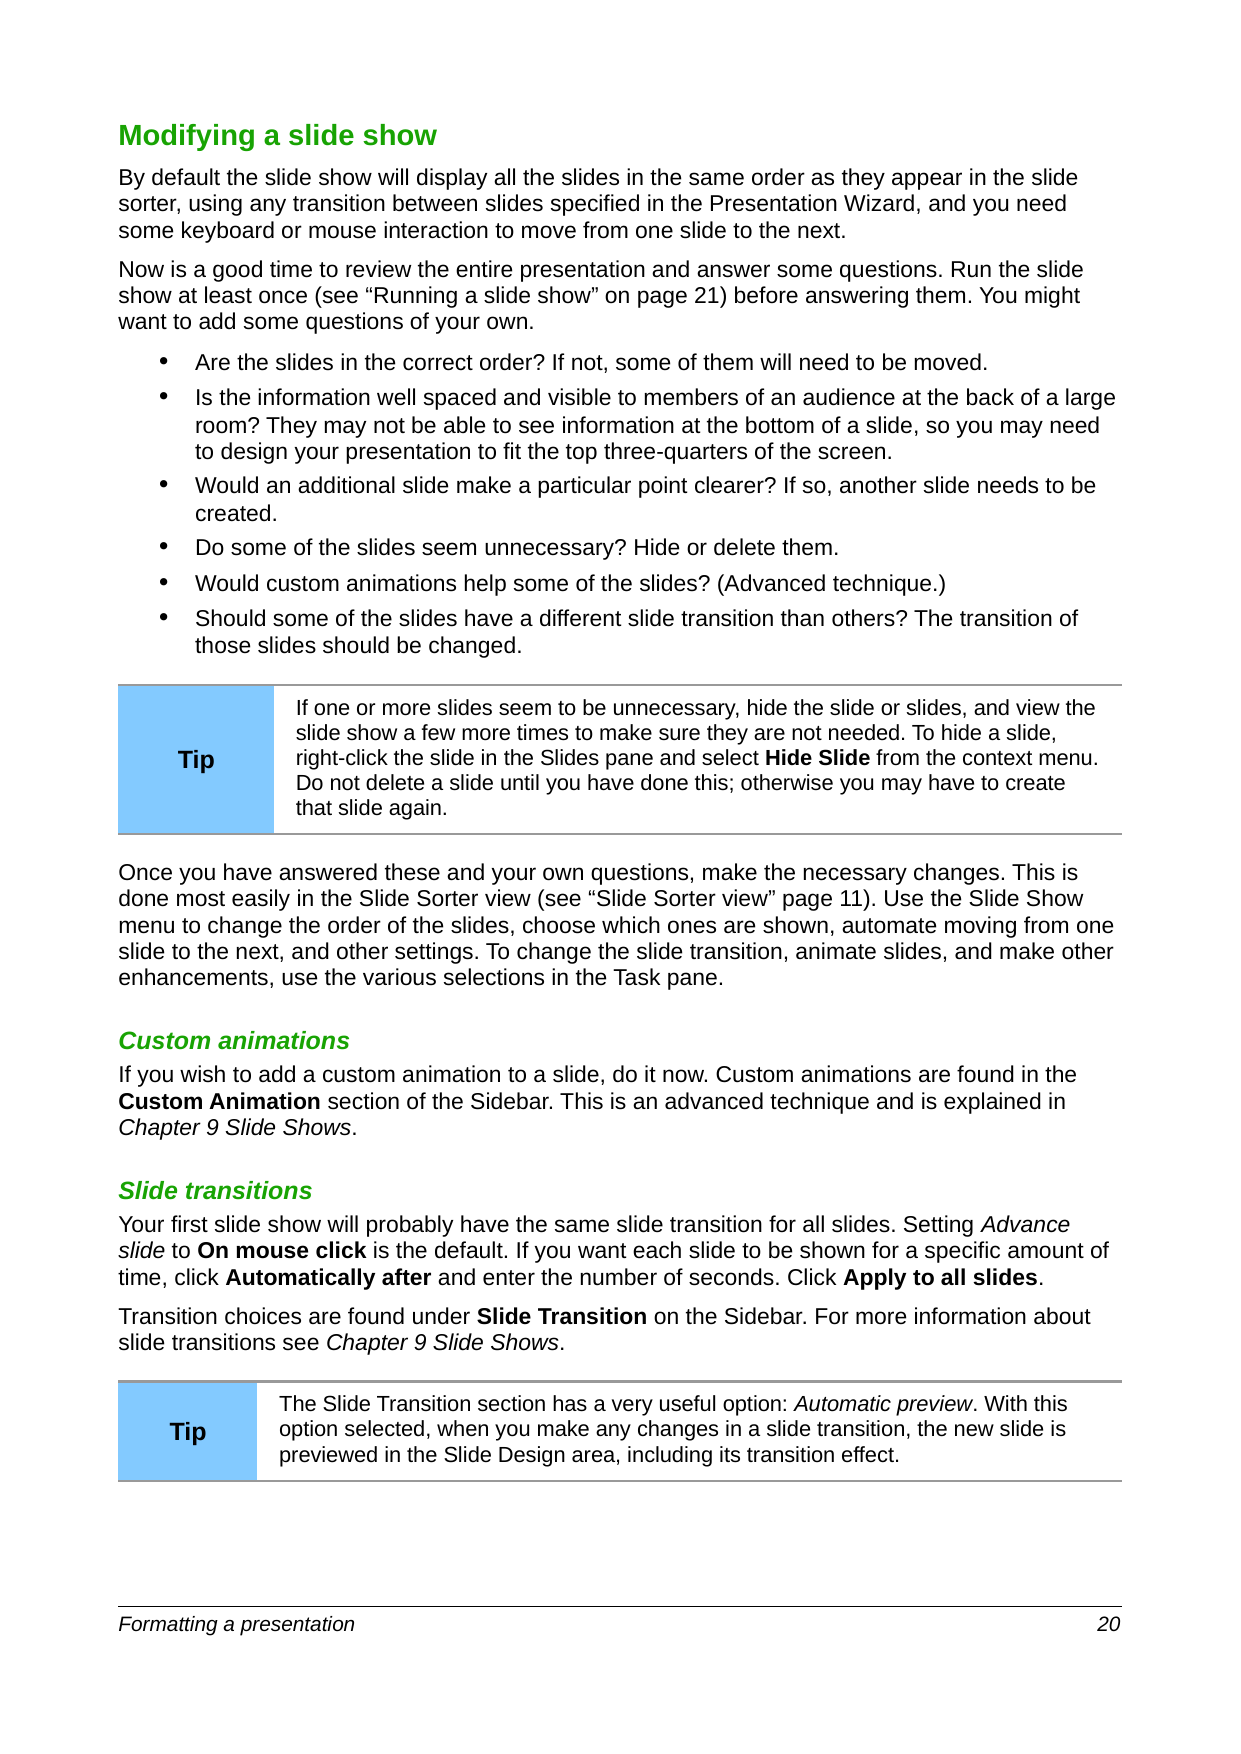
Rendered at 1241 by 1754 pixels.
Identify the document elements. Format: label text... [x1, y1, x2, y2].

subtitle Modifying a slide show [118, 118, 1122, 152]
text Once you have answered these and your own questions, make the necessary changes. This is done most easily in the Slide Sorter view (see “Slide Sorter view” page 11). Use the Slide Show menu to change the order of the slides, choose which ones are shown, automate moving from one slide to the next, and other settings. To change the slide transition, animate slides, and make other enhancements, use the various selections in the Task pane. [118, 859, 1122, 991]
list Are the slides in the correct order? If not, some of them will need to be moved. [156, 347, 1122, 376]
list Is the information well spaced and visible to members of an audience at the back of a large room? They may not be able to see information at the bottom of a slide, so you may need to design your presentation to fit the top three-quarters of the screen. [156, 383, 1122, 464]
text Transition choices are found under Slide Transition on the Sidebar. For more information about slide transitions see Chapter 9 Slide Shows. [118, 1303, 1122, 1355]
table_header Tip [118, 686, 274, 833]
subtitle Custom animations [118, 1026, 1122, 1055]
list Should some of the slides have a different slide transition than others? The transition of those slides should be changed. [156, 603, 1122, 659]
table_header If one or more slides seem to be unnecessary, hide the slide or slides, and view the slide show a few more times to make sure they are not needed. To hide a slide, right-click the slide in the Slides pane and select Hide Slide from the context menu. Do not delete a slide until you have done this; otherwise you may have to create that slide again. [274, 686, 1122, 833]
text Your first slide show will probably have the same slide transition for all slides. Setting Advance slide to On mouse click is the default. If you want each slide to be shown for a specific amount of time, click Automatically after and enter the number of seconds. Click Apply to all slides. [118, 1211, 1122, 1290]
text If you wish to add a custom animation to a slide, do it now. Custom animations are found in the Custom Animation section of the Sidebar. This is an advanced technique and is explained in Chapter 9 Slide Shows. [118, 1061, 1122, 1140]
list Would an additional slide make a particular point clearer? If so, another slide needs to be created. [156, 471, 1122, 526]
subtitle Slide transitions [118, 1176, 1122, 1205]
list Would custom animations help some of the slides? (Advanced technique.) [156, 568, 1122, 597]
table_header Tip [118, 1383, 257, 1480]
text By default the slide show will display all the slides in the same order as they appear in the slide sorter, using any transition between slides specified in the Presentation Wizard, and you need some keyboard or mouse interaction to move from one slide to the next. [118, 164, 1122, 243]
list Do some of the slides seem unnecessary? Hide or delete them. [156, 532, 1122, 562]
text Now is a good time to review the entire presentation and answer some questions. Run the slide show at least once (see “Running a slide show” on page 21) before answering them. You might want to add some questions of your own. [118, 256, 1122, 335]
table_header The Slide Transition section has a very useful option: Automatic preview. With this option selected, when you make any changes in a slide transition, the new slide is previewed in the Slide Design area, including its transition effect. [258, 1383, 1122, 1480]
